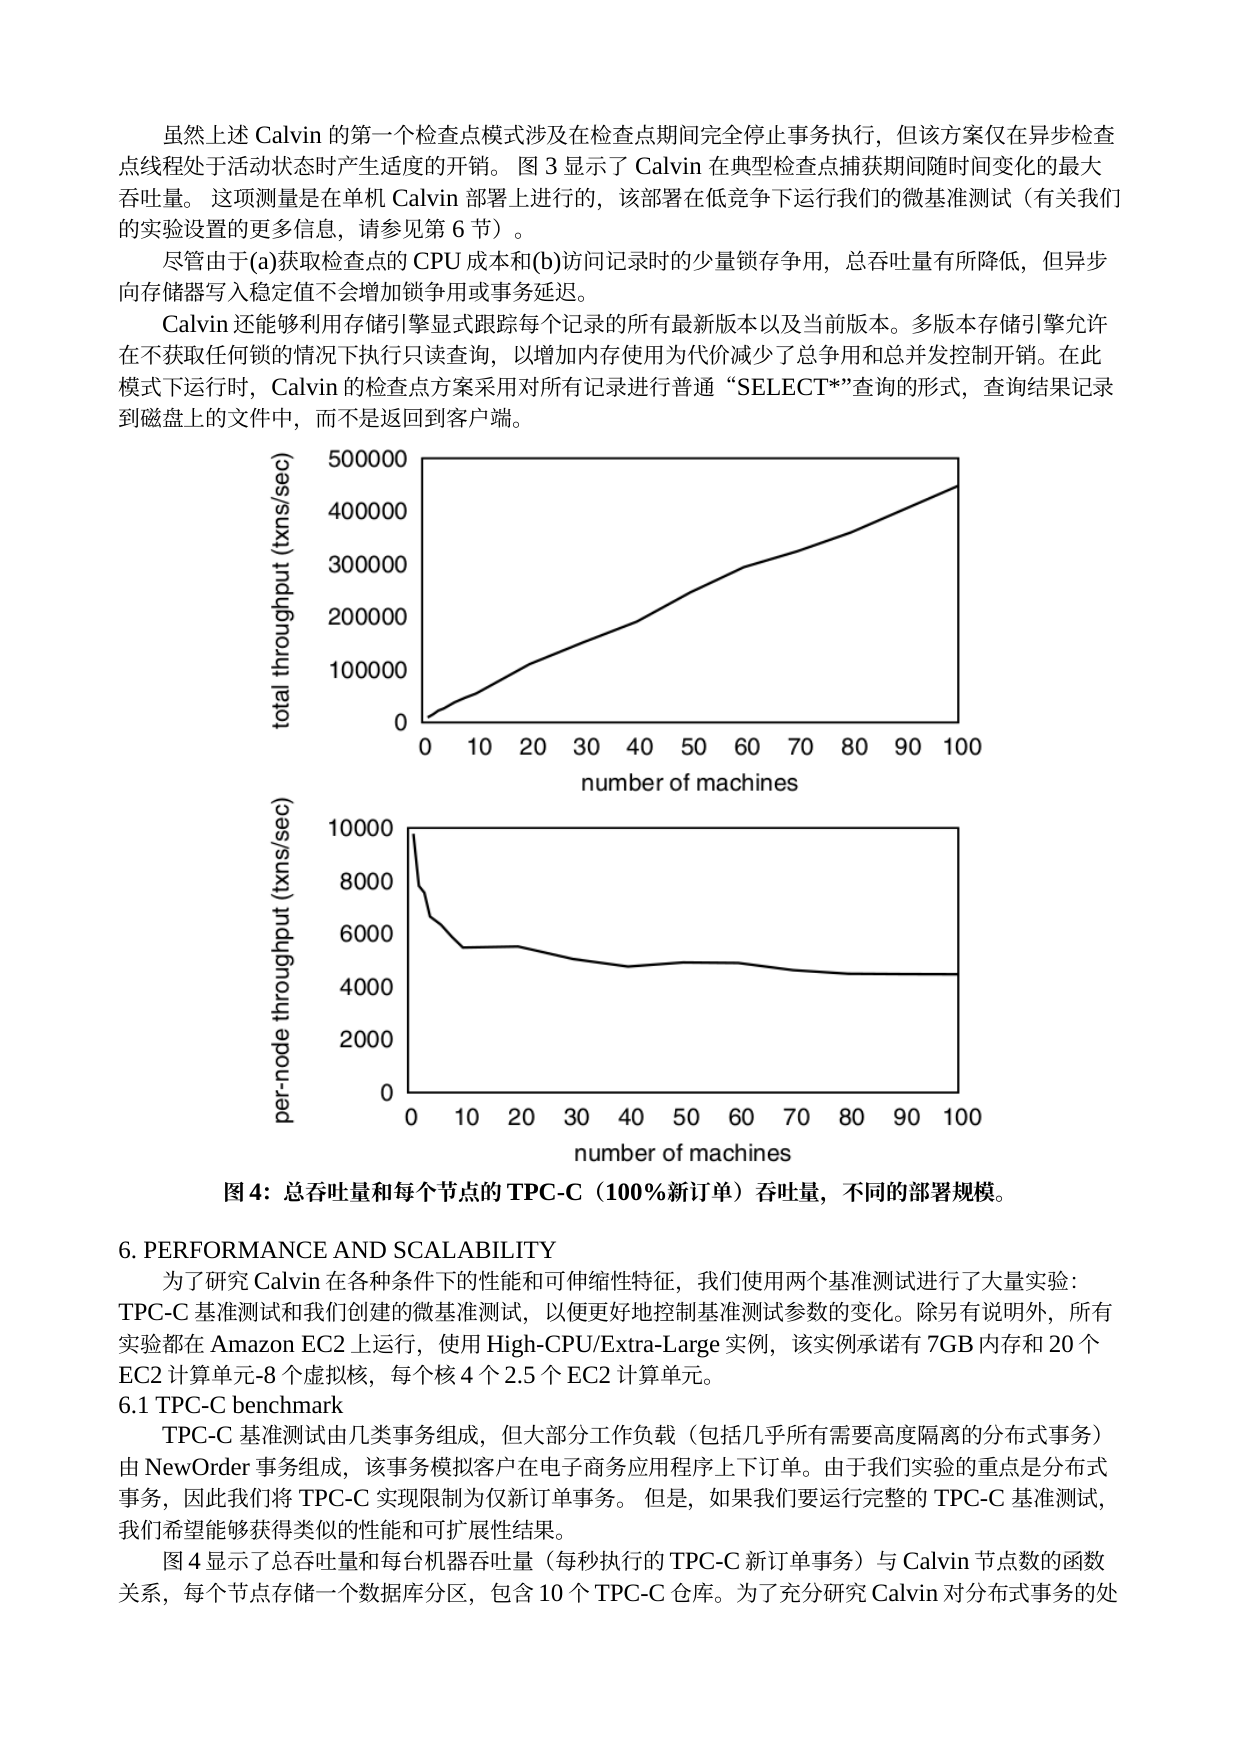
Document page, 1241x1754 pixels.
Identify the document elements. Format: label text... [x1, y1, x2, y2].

picture [248, 432, 992, 1175]
text Calvin还能够利用存储引擎显式跟踪每个记录的所有最新版本以及当前版本。多版本存储引擎允许在不获取任何锁的情况下执行只读查询，以增加内存使用为代价减少了总争用和总并发控制开销。在此模式下运行时，Calvin的检查点方案采用对所有记录进行普通“SELECT*”查询的形式，查询结果记录到磁盘上的文件中，而不是返回到客户端。 [118, 307, 1122, 433]
text 6.1 TPC-C benchmark [118, 1390, 1122, 1418]
text 为了研究Calvin在各种条件下的性能和可伸缩性特征，我们使用两个基准测试进行了大量实验：TPC-C基准测试和我们创建的微基准测试，以便更好地控制基准测试参数的变化。除另有说明外，所有实验都在Amazon EC2上运行，使用High-CPU/Extra-Large实例，该实例承诺有7GB内存和20个EC2计算单元-8个虚拟核，每个核4个2.5个EC2计算单元。 [118, 1264, 1122, 1390]
text TPC-C 基准测试由几类事务组成，但大部分工作负载（包括几乎所有需要高度隔离的分布式事务）由NewOrder事务组成，该事务模拟客户在电子商务应用程序上下订单。由于我们实验的重点是分布式事务，因此我们将 TPC-C 实现限制为仅新订单事务。 但是，如果我们要运行完整的 TPC-C 基准测试，我们希望能够获得类似的性能和可扩展性结果。 [118, 1418, 1122, 1544]
text 图4显示了总吞吐量和每台机器吞吐量（每秒执行的TPC-C新订单事务）与Calvin节点数的函数关系，每个节点存储一个数据库分区，包含10个TPC-C仓库。为了充分研究Calvin对分布式事务的处 [118, 1544, 1122, 1607]
text 虽然上述 Calvin 的第一个检查点模式涉及在检查点期间完全停止事务执行，但该方案仅在异步检查点线程处于活动状态时产生适度的开销。 图 3 显示了 Calvin 在典型检查点捕获期间随时间变化的最大吞吐量。 这项测量是在单机 Calvin 部署上进行的，该部署在低竞争下运行我们的微基准测试（有关我们的实验设置的更多信息，请参见第 6 节）。 [118, 118, 1122, 244]
text 尽管由于(a)获取检查点的CPU成本和(b)访问记录时的少量锁存争用，总吞吐量有所降低，但异步向存储器写入稳定值不会增加锁争用或事务延迟。 [118, 244, 1122, 307]
text 图4：总吞吐量和每个节点的TPC-C（100%新订单）吞吐量，不同的部署规模。 [118, 433, 1122, 1206]
text 6. PERFORMANCE AND SCALABILITY [118, 1235, 1122, 1264]
